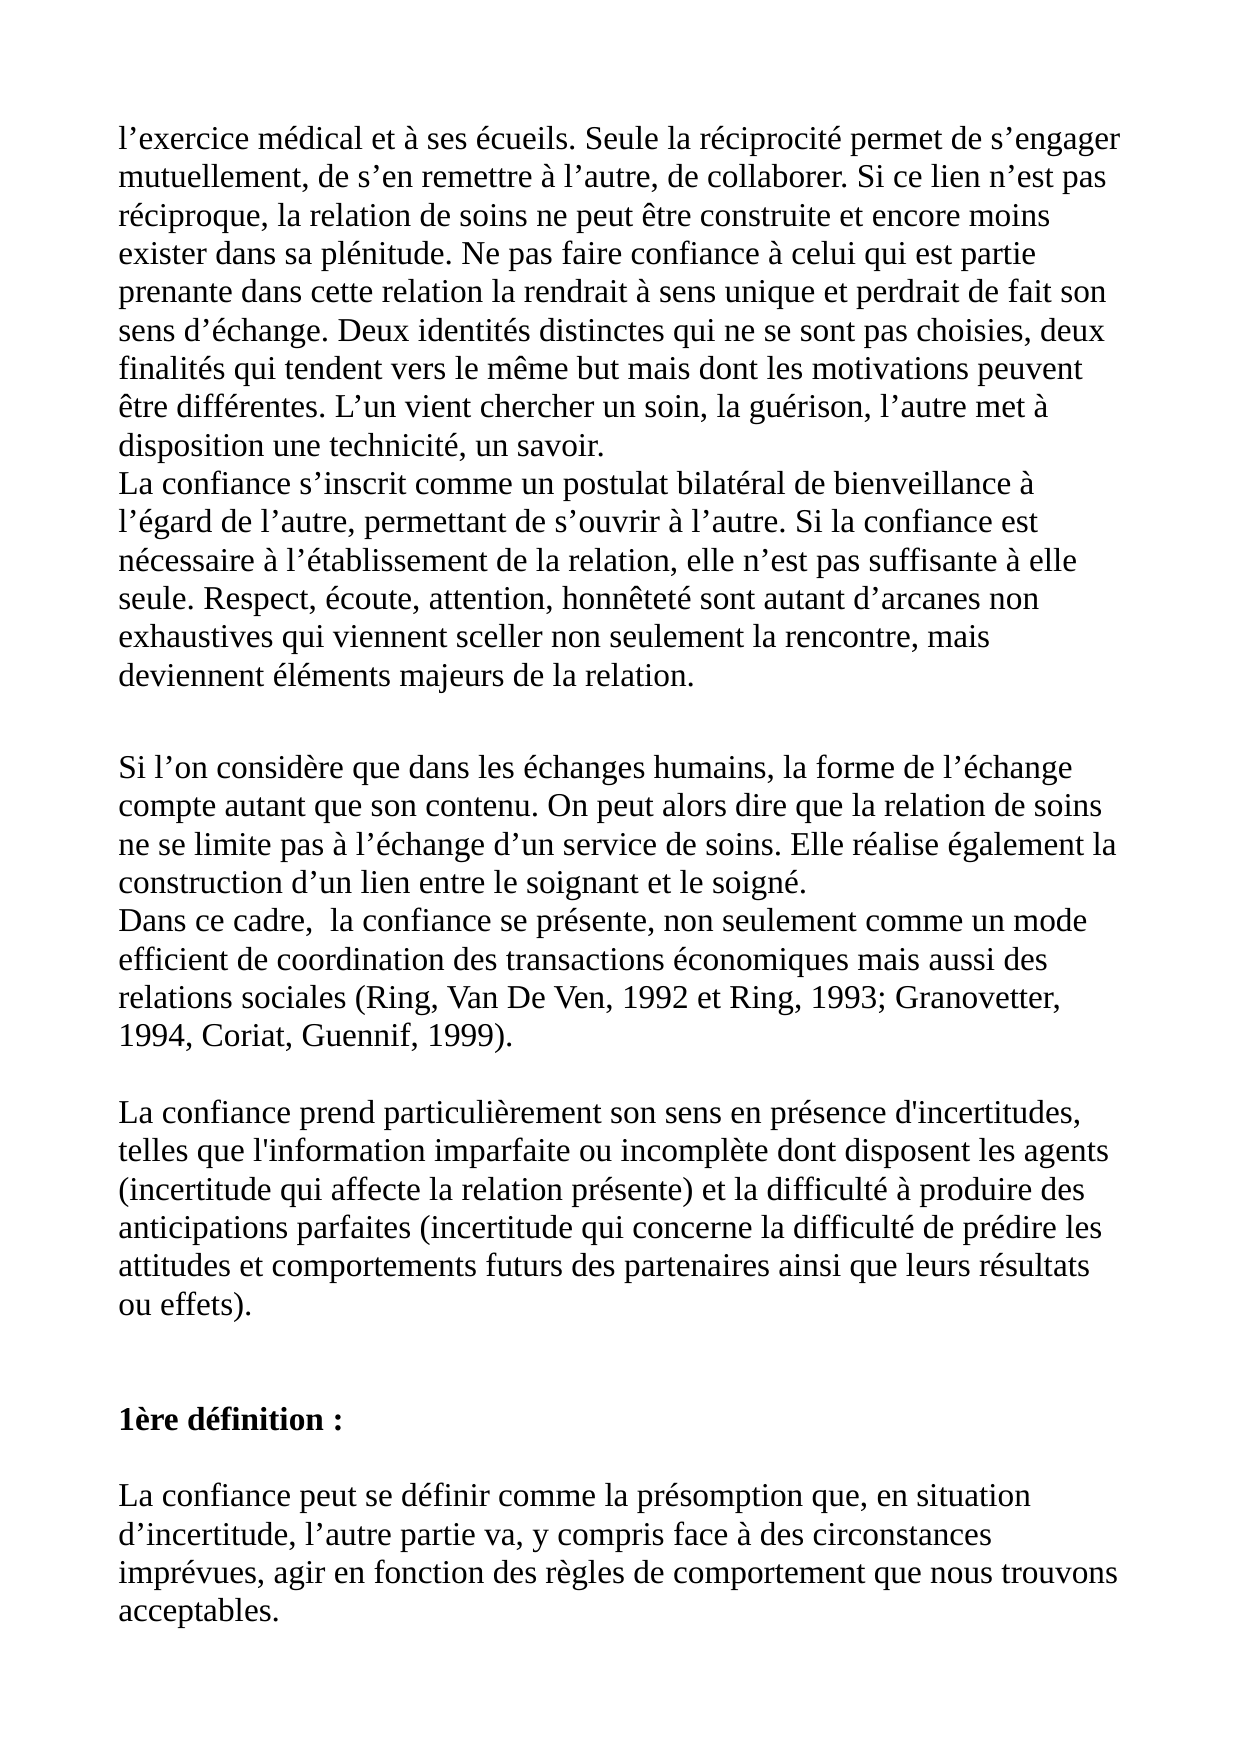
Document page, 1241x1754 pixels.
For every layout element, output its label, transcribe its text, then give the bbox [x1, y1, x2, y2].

text Dans ce cadre, la confiance se présente, non seulement comme un mode efficient de coordination des transactions économiques mais aussi des relations sociales (Ring, Van De Ven, 1992 et Ring, 1993; Granovetter, 1994, Coriat, Guennif, 1999). [118, 900, 1122, 1054]
text La confiance prend particulièrement son sens en présence d'incertitudes, telles que l'information imparfaite ou incomplète dont disposent les agents (incertitude qui affecte la relation présente) et la difficulté à produire des anticipations parfaites (incertitude qui concerne la difficulté de prédire les attitudes et comportements futurs des partenaires ainsi que leurs résultats ou effets). [118, 1092, 1122, 1322]
text 1ère définition : [118, 1399, 1122, 1437]
text l’exercice médical et à ses écueils. Seule la réciprocité permet de s’engager mutuellement, de s’en remettre à l’autre, de collaborer. Si ce lien n’est pas réciproque, la relation de soins ne peut être construite et encore moins exister dans sa plénitude. Ne pas faire confiance à celui qui est partie prenante dans cette relation la rendrait à sens unique et perdrait de fait son sens d’échange. Deux identités distinctes qui ne se sont pas choisies, deux finalités qui tendent vers le même but mais dont les motivations peuvent être différentes. L’un vient chercher un soin, la guérison, l’autre met à disposition une technicité, un savoir. La confiance s’inscrit comme un postulat bilatéral de bienveillance à l’égard de l’autre, permettant de s’ouvrir à l’autre. Si la confiance est nécessaire à l’établissement de la relation, elle n’est pas suffisante à elle seule. Respect, écoute, attention, honnêteté sont autant d’arcanes non exhaustives qui viennent sceller non seulement la rencontre, mais deviennent éléments majeurs de la relation. [118, 118, 1122, 693]
text La confiance peut se définir comme la présomption que, en situation d’incertitude, l’autre partie va, y compris face à des circonstances imprévues, agir en fonction des règles de comportement que nous trouvons acceptables. [118, 1475, 1122, 1629]
text Si l’on considère que dans les échanges humains, la forme de l’échange compte autant que son contenu. On peut alors dire que la relation de soins ne se limite pas à l’échange d’un service de soins. Elle réalise également la construction d’un lien entre le soignant et le soigné. [118, 747, 1122, 900]
